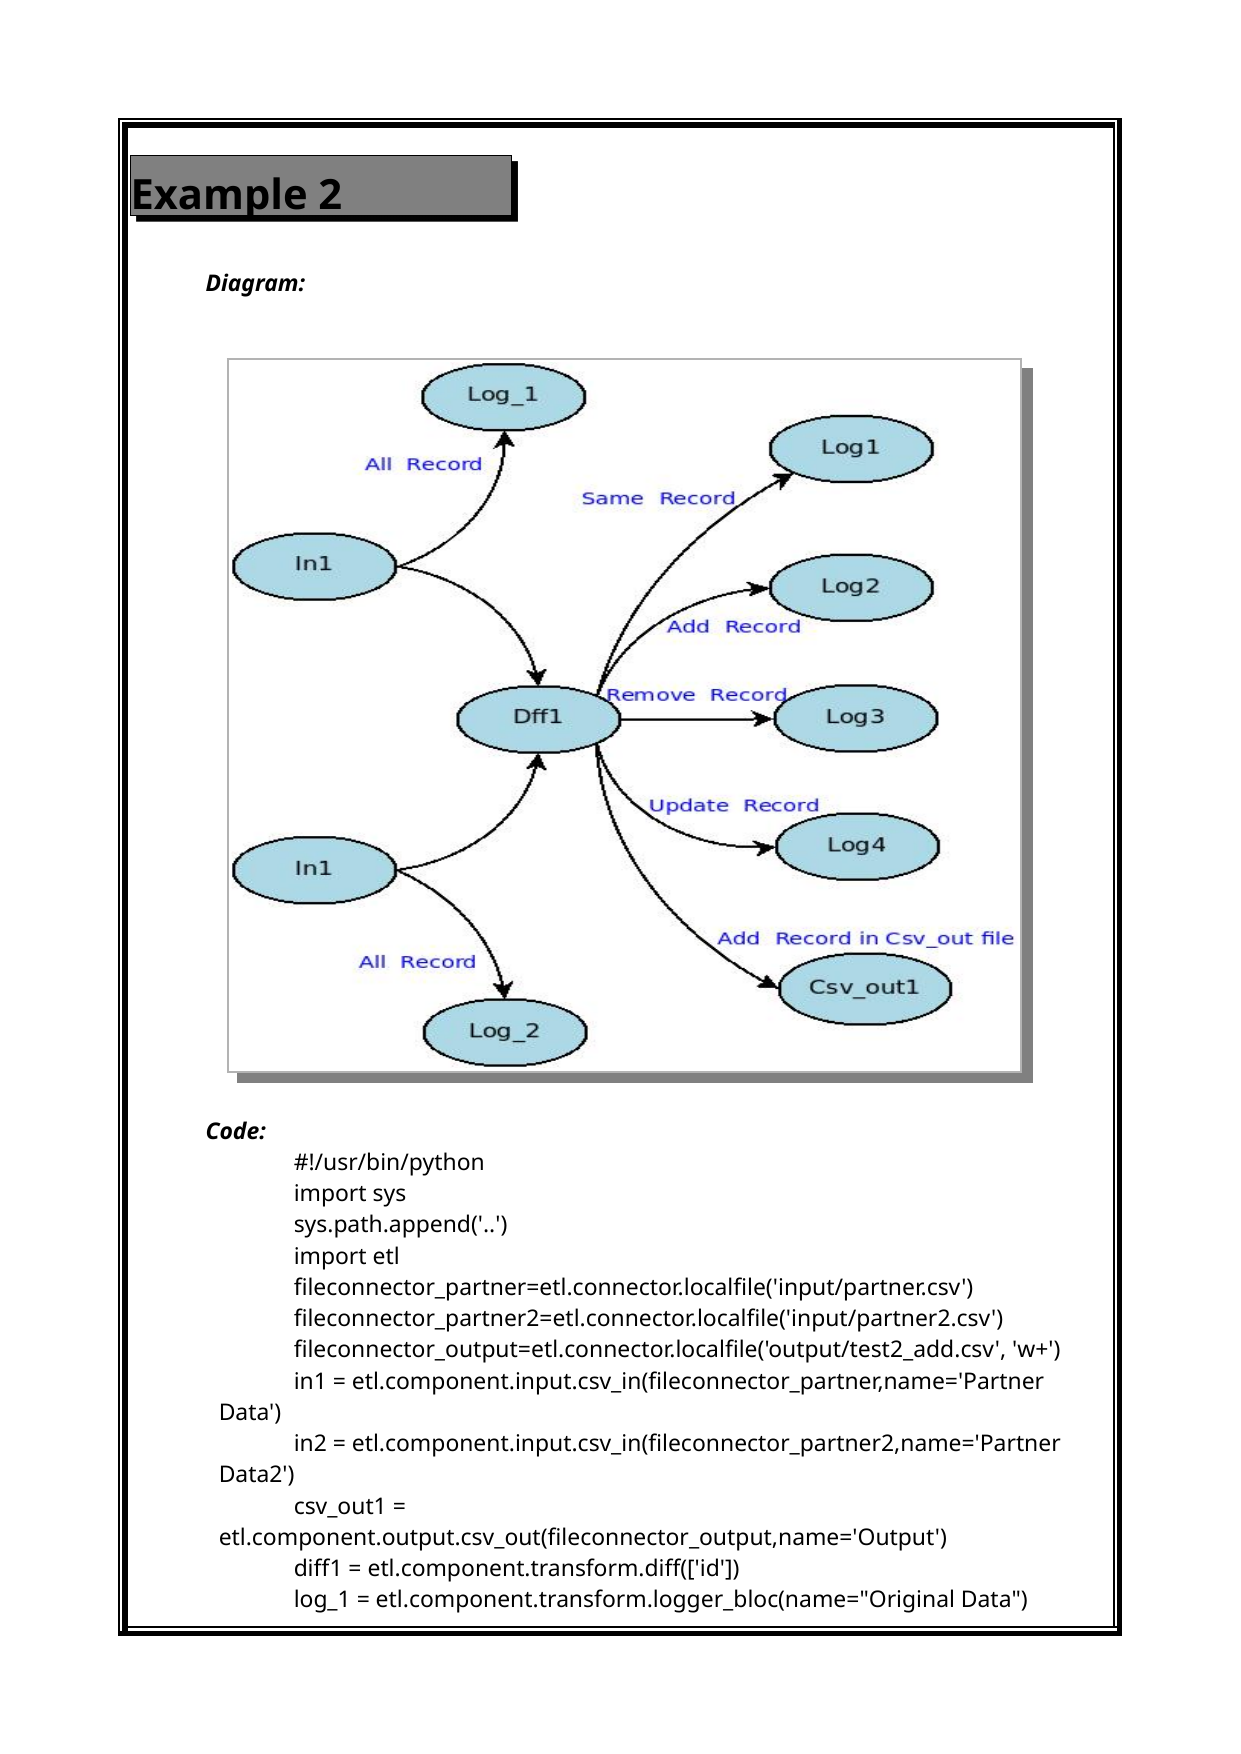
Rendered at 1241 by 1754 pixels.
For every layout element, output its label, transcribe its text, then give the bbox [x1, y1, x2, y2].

picture [231, 362, 1018, 1068]
text log_1 = etl.component.transform.logger_bloc(name="Original Data") [218, 1583, 1110, 1615]
text #!/usr/bin/python [218, 1146, 1110, 1177]
text fileconnector_partner=etl.connector.localfile('input/partner.csv') [218, 1271, 1110, 1302]
text import etl [218, 1240, 1110, 1271]
text fileconnector_output=etl.connector.localfile('output/test2_add.csv', 'w+') [218, 1333, 1110, 1365]
text in1 = etl.component.input.csv_in(fileconnector_partner,name='Partner Data') [218, 1365, 1110, 1427]
text [229, 360, 1020, 1071]
text in2 = etl.component.input.csv_in(fileconnector_partner2,name='Partner Data2') [218, 1427, 1110, 1490]
text Diagram: [130, 267, 1110, 298]
text import sys [218, 1177, 1110, 1208]
text csv_out1 = etl.component.output.csv_out(fileconnector_output,name='Output') [218, 1490, 1110, 1552]
text Example 2 [518, 164, 1110, 221]
text fileconnector_partner2=etl.connector.localfile('input/partner2.csv') [218, 1302, 1110, 1333]
text diff1 = etl.component.transform.diff(['id']) [218, 1552, 1110, 1583]
text sys.path.append('..') [218, 1208, 1110, 1240]
text Code: [130, 1115, 1110, 1146]
